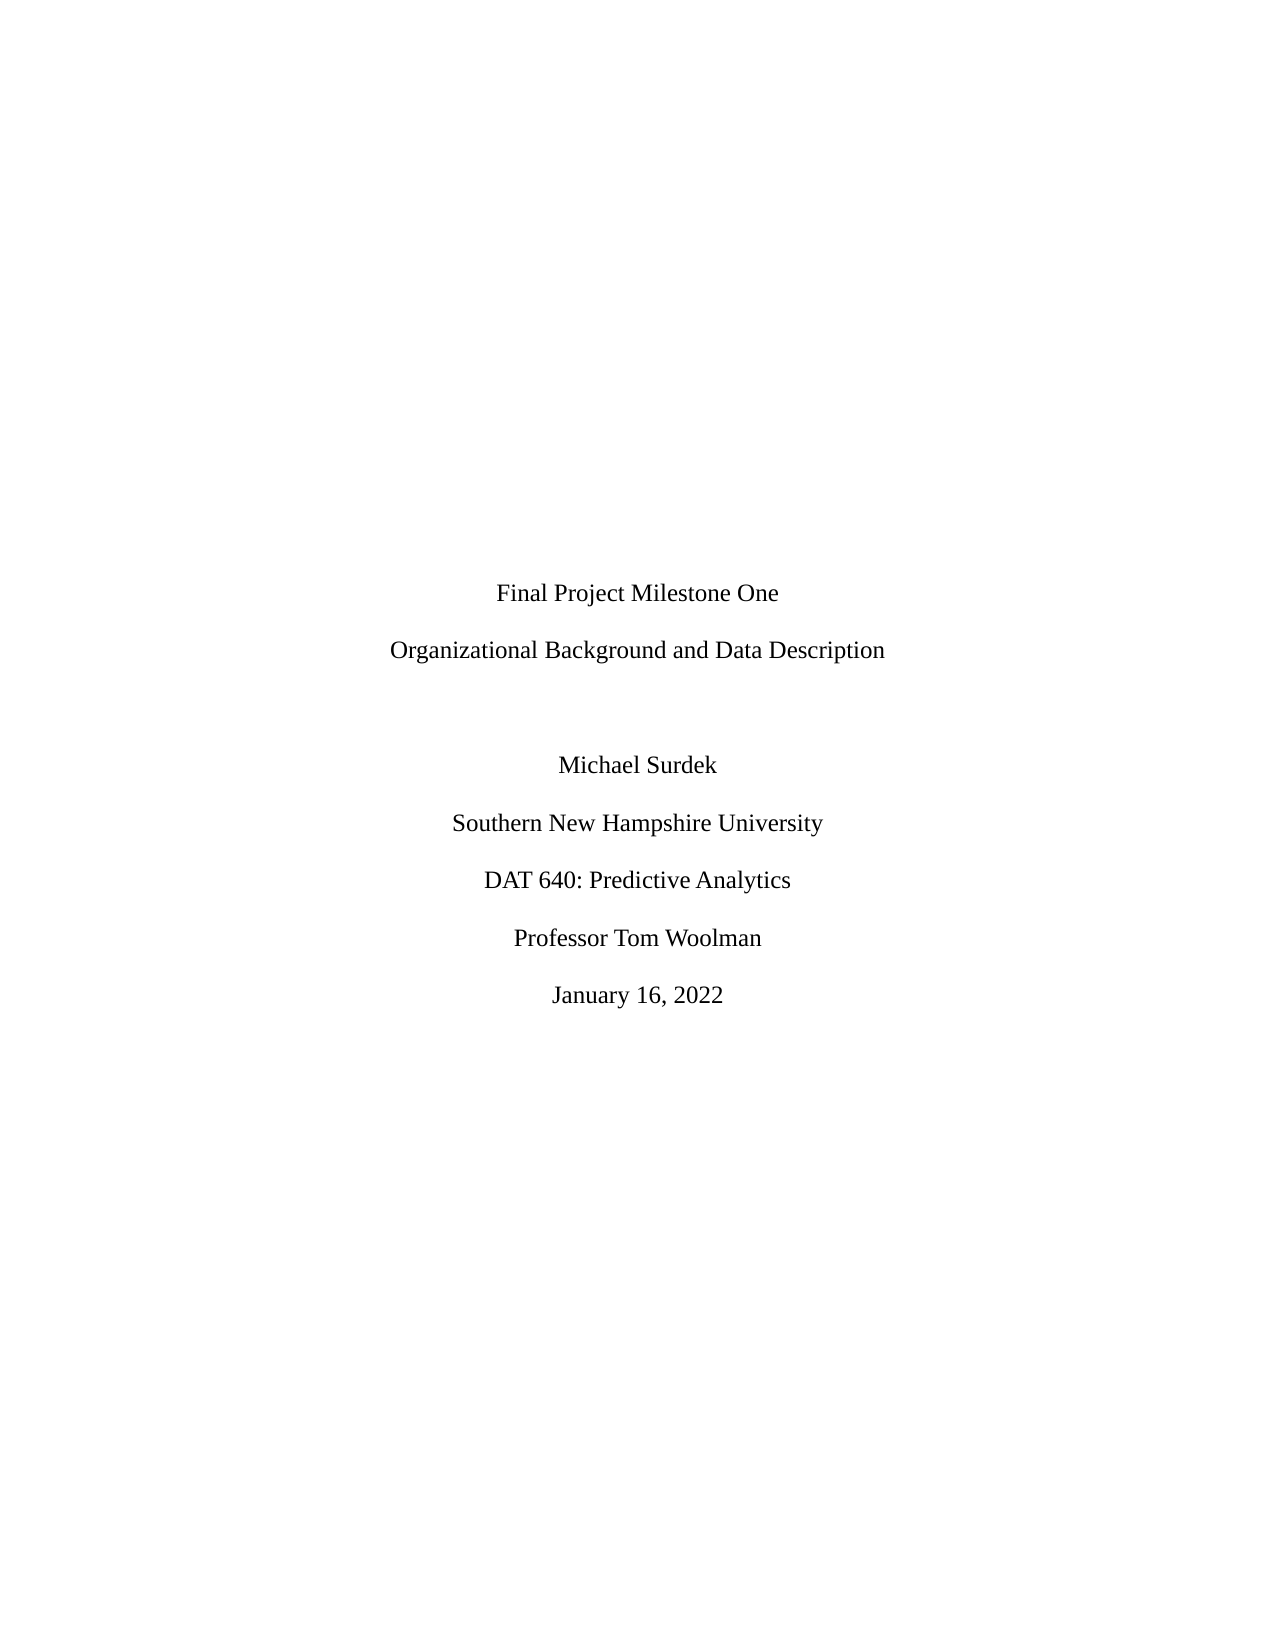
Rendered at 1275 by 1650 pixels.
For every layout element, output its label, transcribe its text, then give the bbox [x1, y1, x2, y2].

text Professor Tom Woolman [118, 923, 1157, 952]
text DAT 640: Predictive Analytics [118, 866, 1157, 894]
text Southern New Hampshire University [118, 808, 1157, 837]
subtitle Final Project Milestone One [118, 578, 1157, 607]
subtitle Organizational Background and Data Description [118, 636, 1157, 664]
text Michael Surdek [118, 751, 1157, 779]
text January 16, 2022 [118, 981, 1157, 1009]
